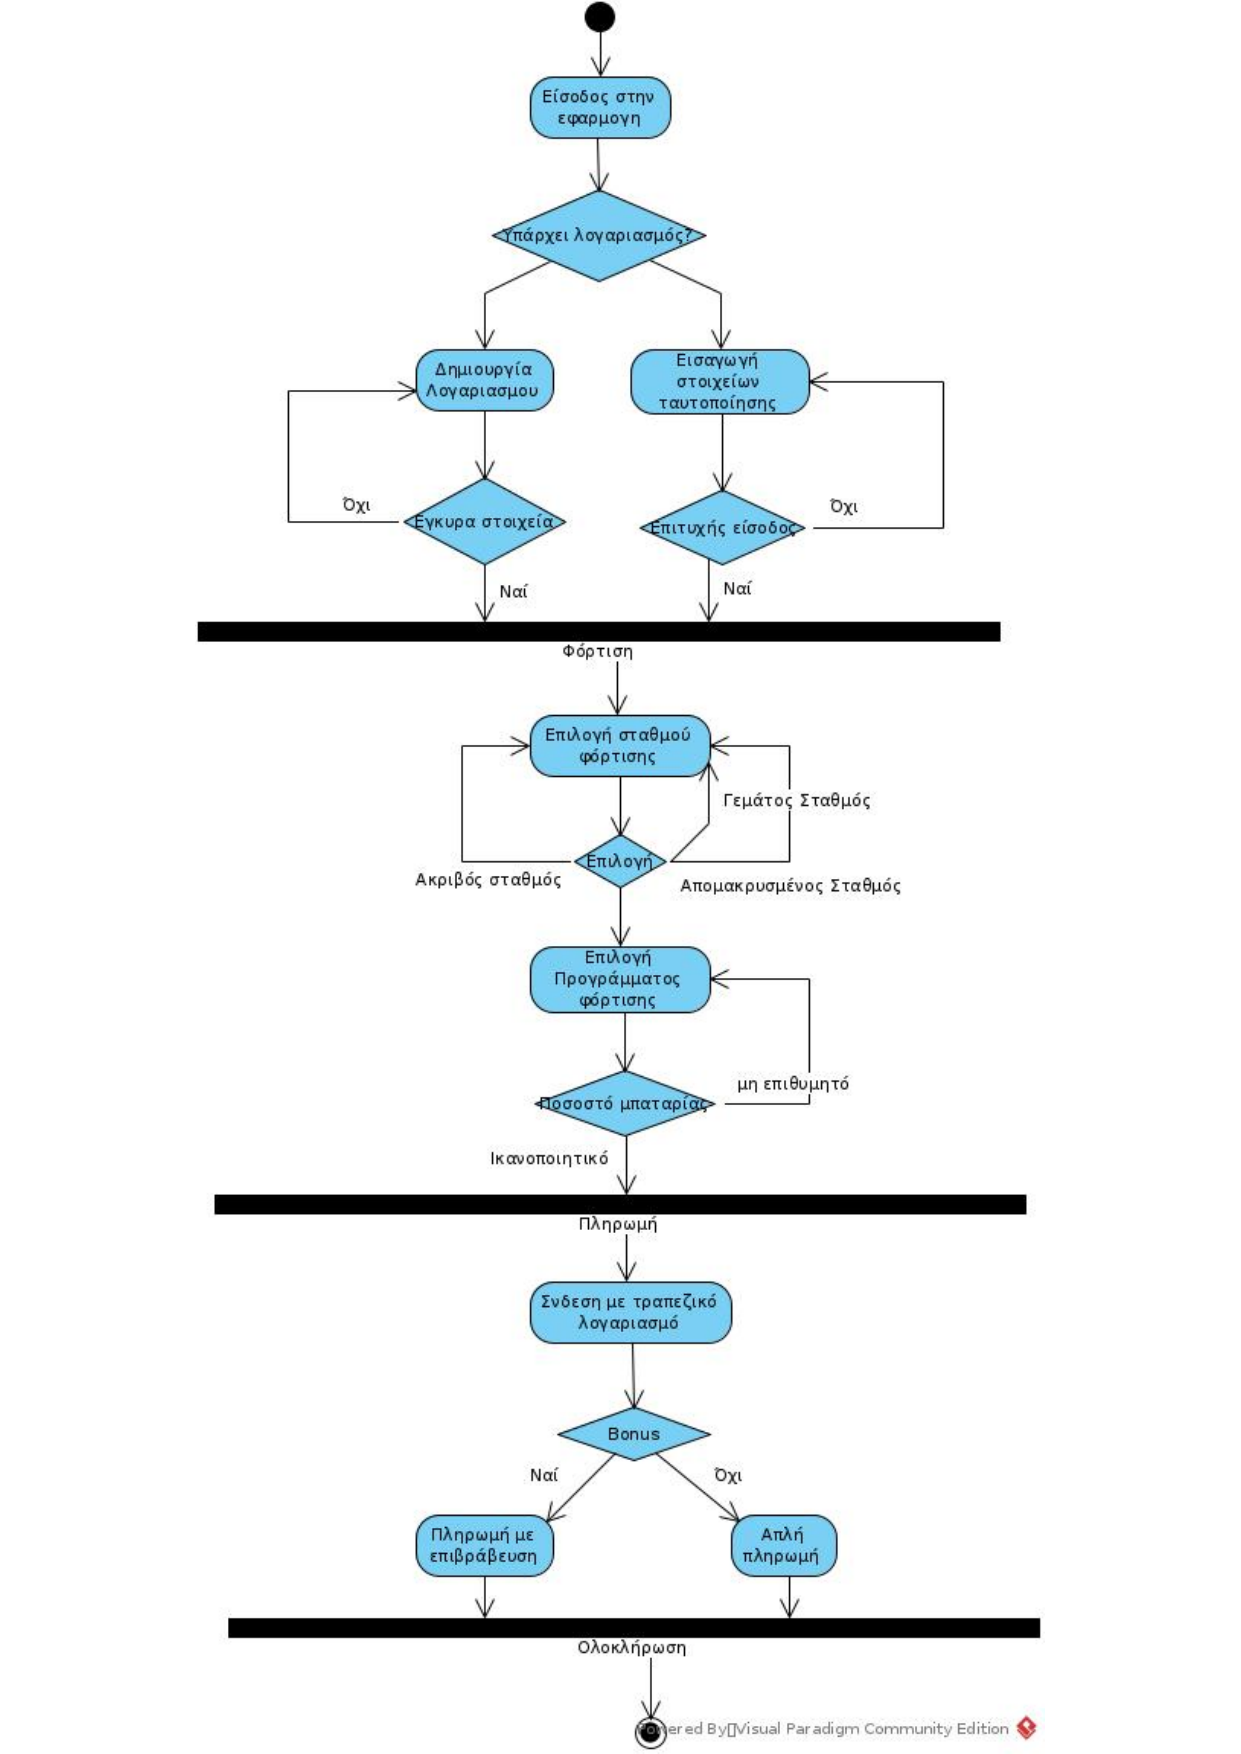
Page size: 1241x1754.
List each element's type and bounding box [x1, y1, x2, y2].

picture [195, 0, 1045, 1754]
